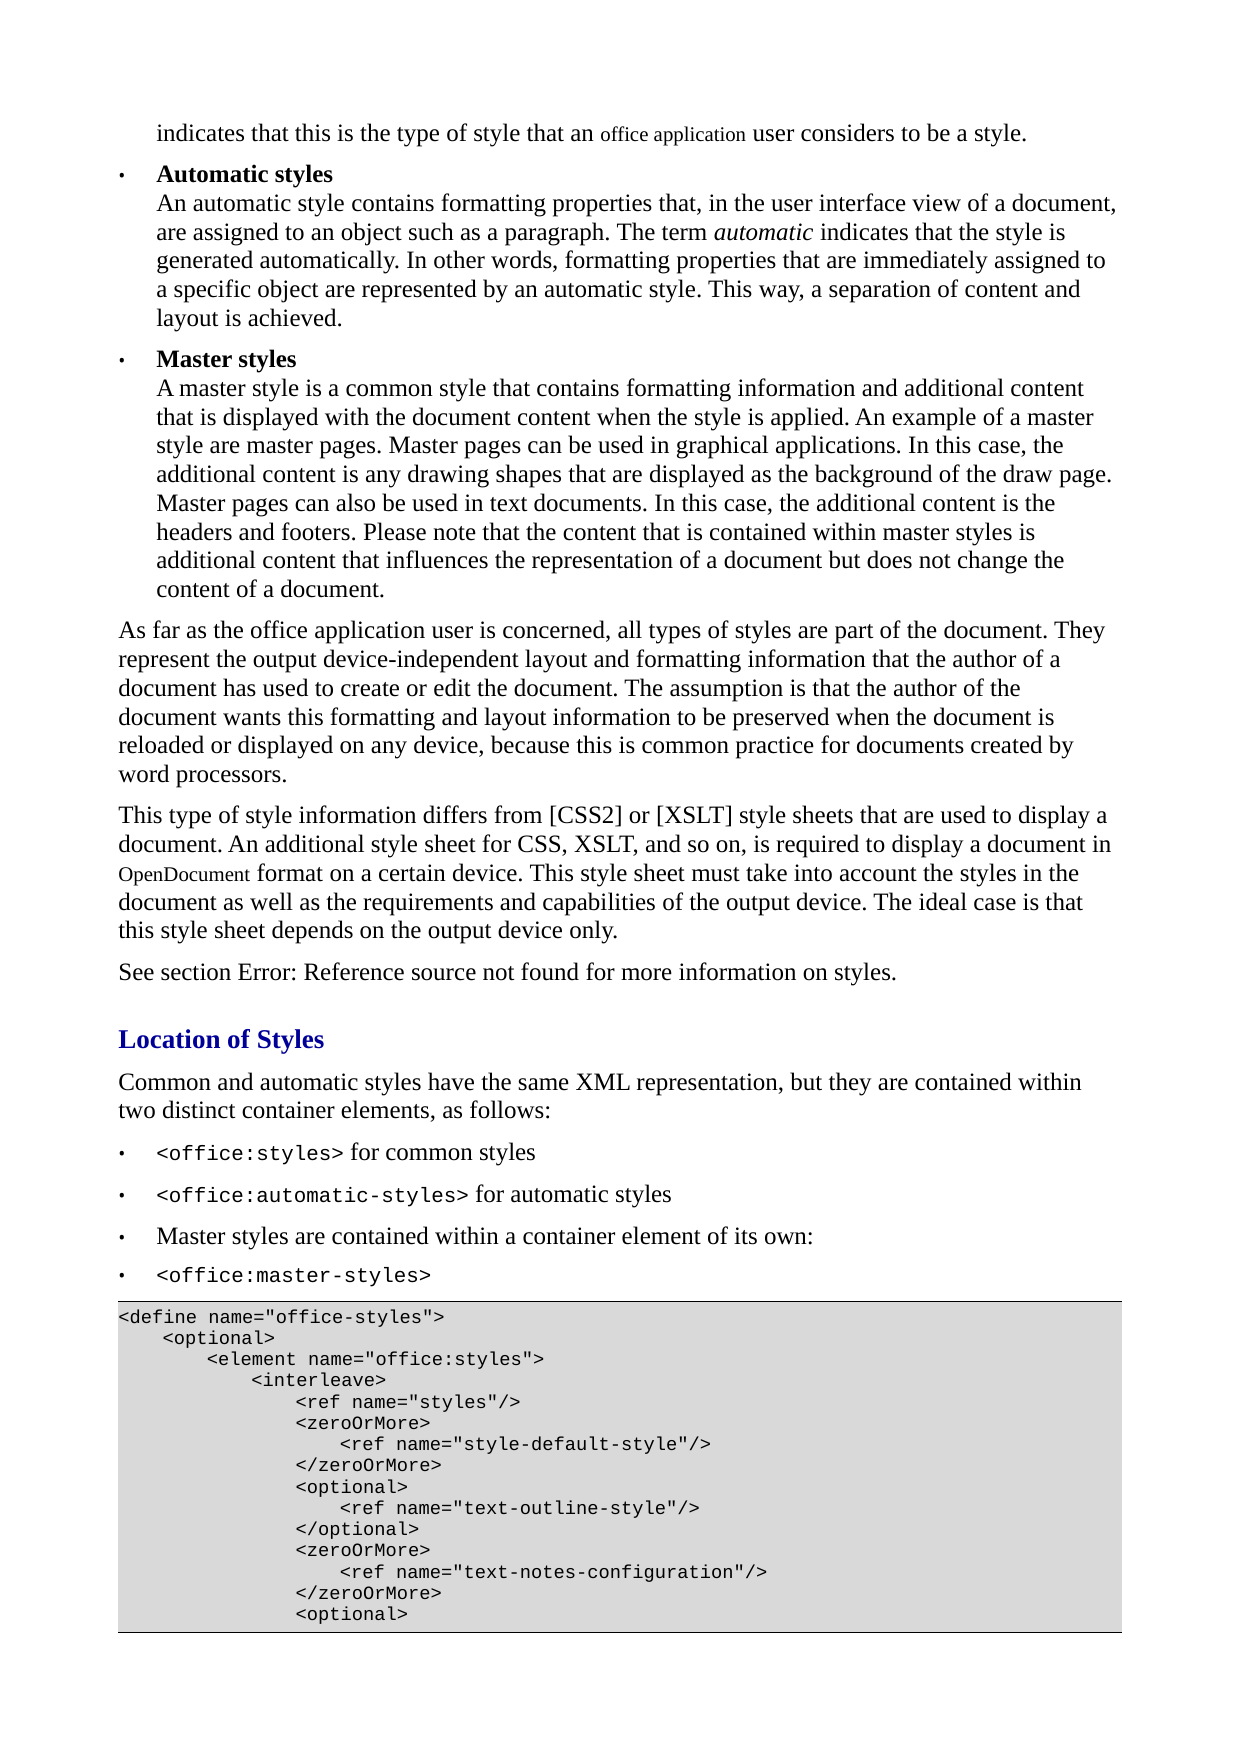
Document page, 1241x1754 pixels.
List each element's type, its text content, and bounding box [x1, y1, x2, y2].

list Automatic styles An automatic style contains formatting properties that, in the user interface view of a document, are assigned to an object such as a paragraph. The term automatic indicates that the style is generated automatically. In other words, formatting properties that are immediately assigned to a specific object are represented by an automatic style. This way, a separation of content and layout is achieved. [118, 159, 1122, 332]
text <ref name="style-default-style"/> [118, 1435, 1122, 1456]
text <element name="office:styles"> [118, 1350, 1122, 1371]
subtitle Location of Styles [118, 1023, 1122, 1054]
text <ref name="text-outline-style"/> [118, 1499, 1122, 1520]
text <optional> [118, 1598, 1122, 1632]
text <optional> [118, 1329, 1122, 1350]
list Master styles are contained within a container element of its own: [118, 1221, 1122, 1250]
text <zeroOrMore> [118, 1414, 1122, 1435]
text </zeroOrMore> [118, 1456, 1122, 1477]
text <ref name="text-notes-configuration"/> [118, 1562, 1122, 1584]
text <ref name="styles"/> [118, 1392, 1122, 1414]
text </optional> [118, 1520, 1122, 1541]
text Common and automatic styles have the same XML representation, but they are contained within two distinct container elements, as follows: [118, 1067, 1122, 1124]
text This type of style information differs from [CSS2] or [XSLT] style sheets that are used to display a document. An additional style sheet for CSS, XSLT, and so on, is required to display a document in OpenDocument format on a certain device. This style sheet must take into account the styles in the document as well as the requirements and capabilities of the output device. The ideal case is that this style sheet depends on the output device only. [118, 801, 1122, 944]
text <optional> [118, 1477, 1122, 1499]
list Master styles A master style is a common style that contains formatting information and additional content that is displayed with the document content when the style is applied. An example of a master style are master pages. Master pages can be used in graphical applications. In this case, the additional content is any drawing shapes that are displayed as the background of the draw page. Master pages can also be used in text documents. In this case, the additional content is the headers and footers. Please note that the content that is contained within master styles is additional content that influences the representation of a document but does not change the content of a document. [118, 344, 1122, 603]
text See section for more information on styles. [118, 957, 1122, 986]
list <office:styles> for common styles [118, 1137, 1122, 1166]
text <zeroOrMore> [118, 1541, 1122, 1562]
text As far as the office application user is concerned, all types of styles are part of the document. They represent the output device-independent layout and formatting information that the author of a document has used to create or edit the document. The assumption is that the author of the document wants this formatting and layout information to be preserved when the document is reloaded or displayed on any device, because this is common practice for documents created by word processors. [118, 616, 1122, 788]
text </zeroOrMore> [118, 1584, 1122, 1598]
list <office:automatic-styles> for automatic styles [118, 1179, 1122, 1208]
text <define name="office-styles"> [118, 1302, 1122, 1329]
list indicates that this is the type of style that an office application user considers to be a style. [118, 118, 1122, 147]
text <interleave> [118, 1371, 1122, 1392]
list <office:master-styles> [118, 1262, 1122, 1288]
